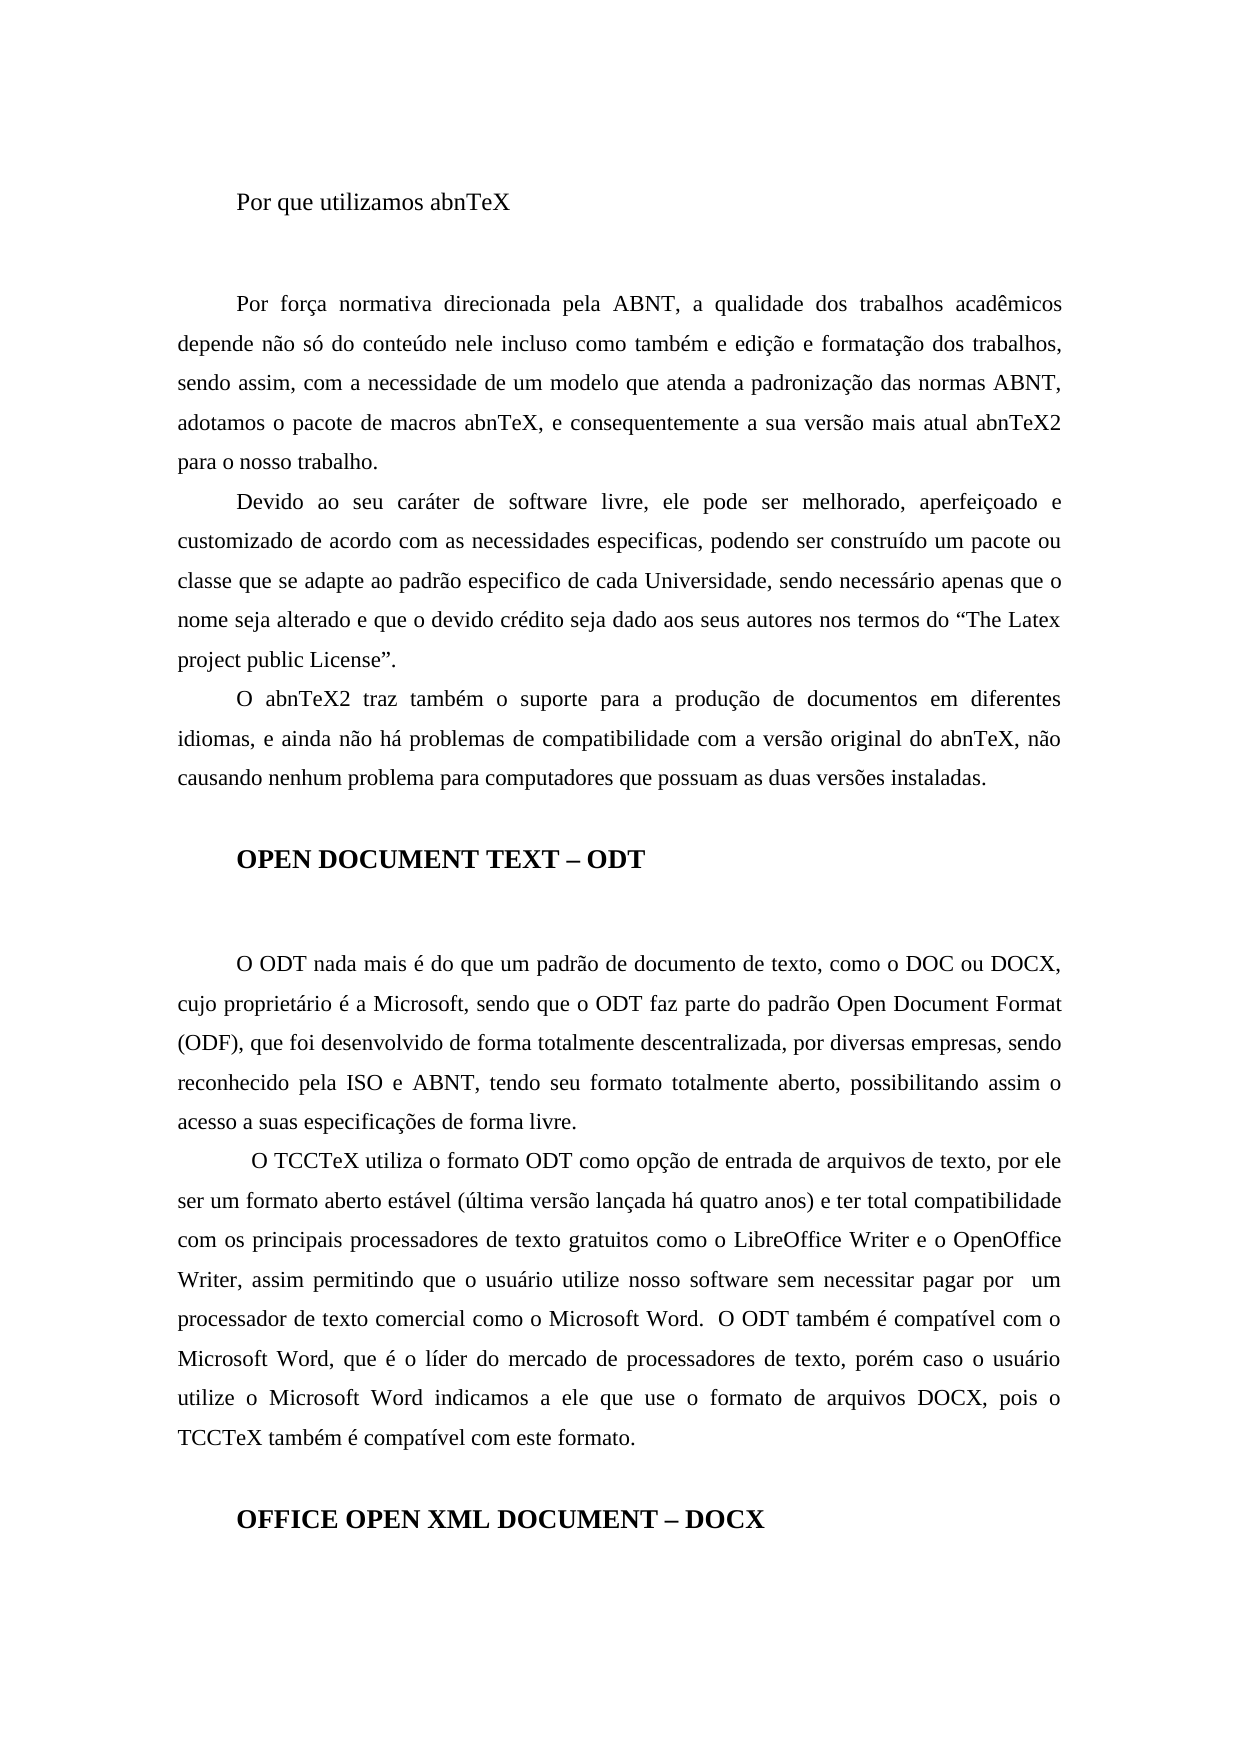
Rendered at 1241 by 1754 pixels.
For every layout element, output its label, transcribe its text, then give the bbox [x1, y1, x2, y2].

text O abnTeX2 traz também o suporte para a produção de documentos em diferentes idiomas, e ainda não há problemas de compatibilidade com a versão original do abnTeX, não causando nenhum problema para computadores que possuam as duas versões instaladas. [177, 685, 1063, 791]
text O ODT nada mais é do que um padrão de documento de texto, como o DOC ou DOCX, cujo proprietário é a Microsoft, sendo que o ODT faz parte do padrão Open Document Format (ODF), que foi desenvolvido de forma totalmente descentralizada, por diversas empresas, sendo reconhecido pela ISO e ABNT, tendo seu formato totalmente aberto, possibilitando assim o acesso a suas especificações de forma livre. [177, 950, 1063, 1134]
text Devido ao seu caráter de software livre, ele pode ser melhorado, aperfeiçoado e customizado de acordo com as necessidades especificas, podendo ser construído um pacote ou classe que se adapte ao padrão especifico de cada Universidade, sendo necessário apenas que o nome seja alterado e que o devido crédito seja dado aos seus autores nos termos do “The Latex project public License”. [177, 488, 1063, 672]
subtitle Por que utilizamos abnTeX [177, 187, 1063, 216]
text O TCCTeX utiliza o formato ODT como opção de entrada de arquivos de texto, por ele ser um formato aberto estável (última versão lançada há quatro anos) e ter total compatibilidade com os principais processadores de texto gratuitos como o LibreOffice Writer e o OpenOffice Writer, assim permitindo que o usuário utilize nosso software sem necessitar pagar por um processador de texto comercial como o Microsoft Word. O ODT também é compatível com o Microsoft Word, que é o líder do mercado de processadores de texto, porém caso o usuário utilize o Microsoft Word indicamos a ele que use o formato de arquivos DOCX, pois o TCCTeX também é compatível com este formato. [177, 1148, 1063, 1450]
subtitle OFFICE OPEN XML DOCUMENT – DOCX [177, 1503, 1063, 1534]
subtitle OPEN DOCUMENT TEXT – ODT [177, 843, 1063, 874]
text Por força normativa direcionada pela ABNT, a qualidade dos trabalhos acadêmicos depende não só do conteúdo nele incluso como também e edição e formatação dos trabalhos, sendo assim, com a necessidade de um modelo que atenda a padronização das normas ABNT, adotamos o pacote de macros abnTeX, e consequentemente a sua versão mais atual abnTeX2 para o nosso trabalho. [177, 291, 1063, 475]
